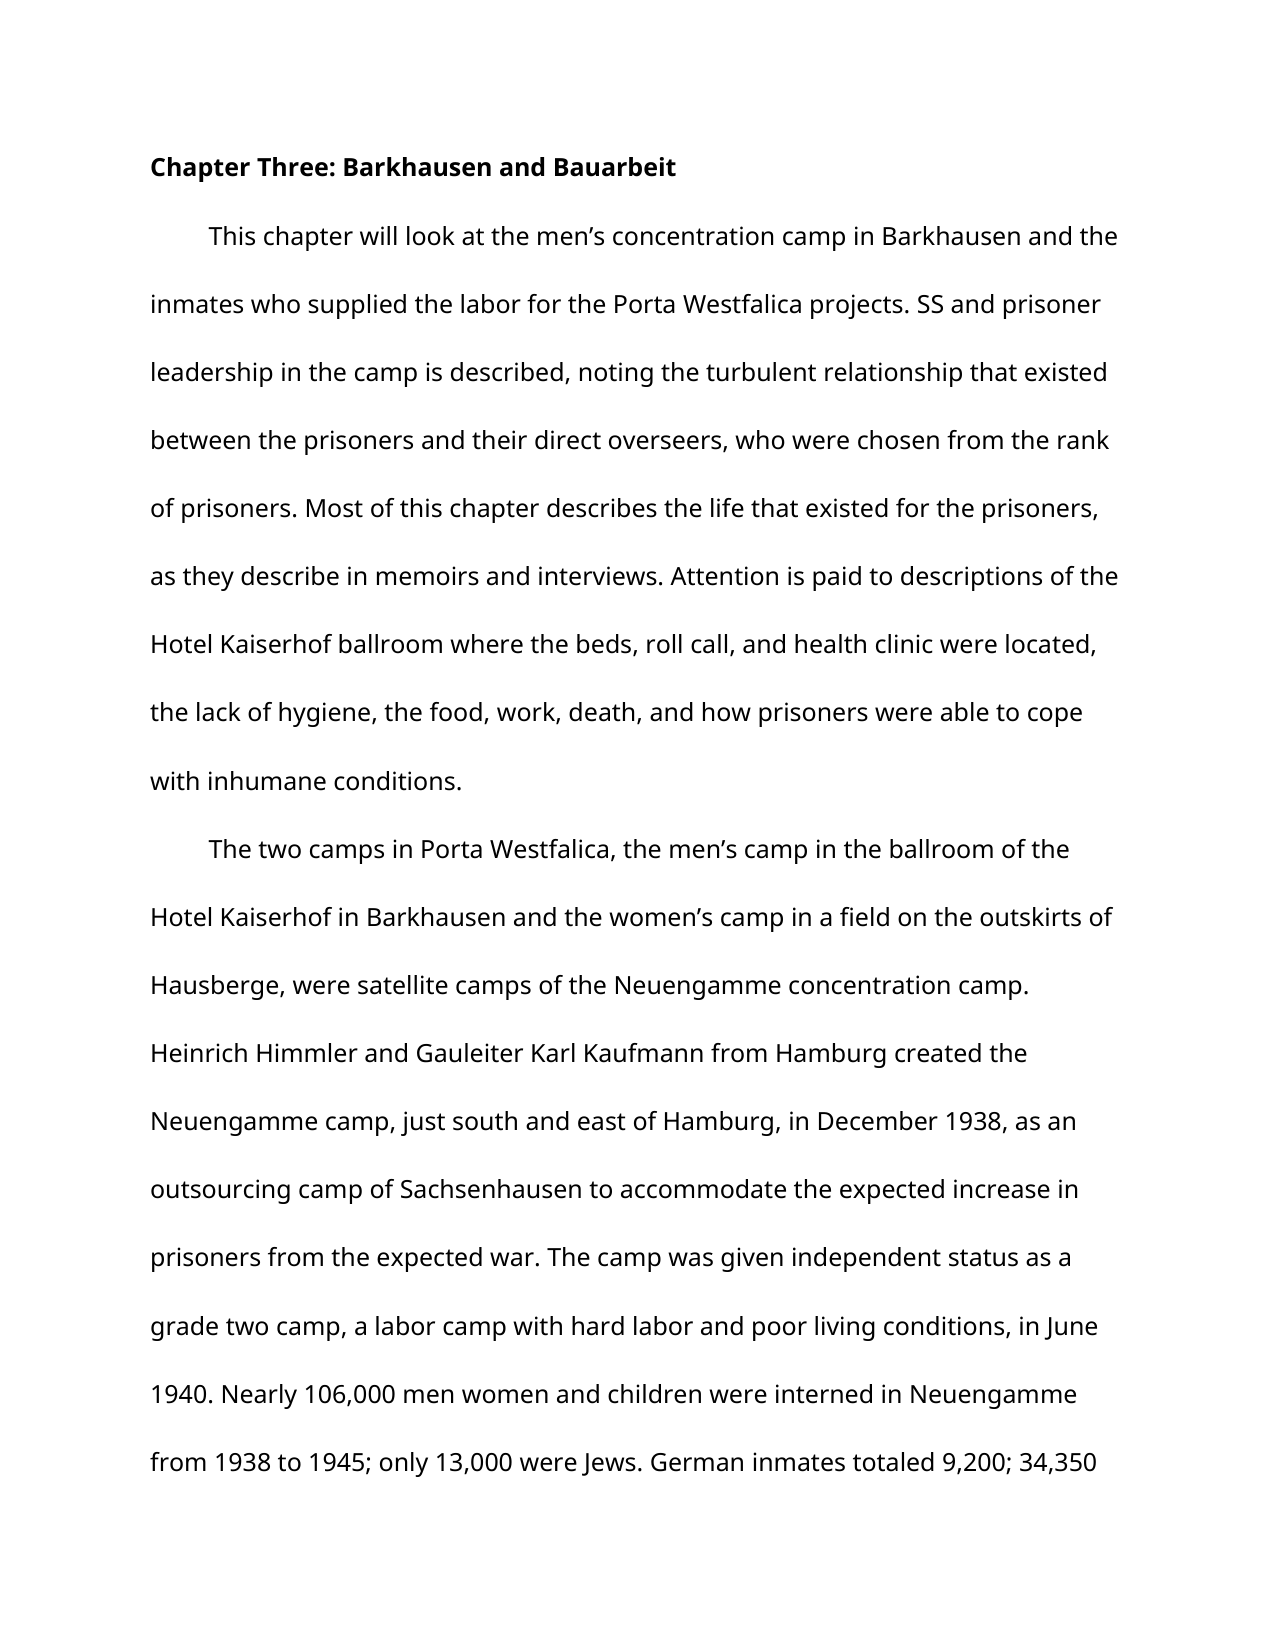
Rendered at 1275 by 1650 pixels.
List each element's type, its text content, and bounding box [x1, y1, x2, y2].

text This chapter will look at the men’s concentration camp in Barkhausen and the inmates who supplied the labor for the Porta Westfalica projects. SS and prisoner leadership in the camp is described, noting the turbulent relationship that existed between the prisoners and their direct overseers, who were chosen from the rank of prisoners. Most of this chapter describes the life that existed for the prisoners, as they describe in memoirs and interviews. Attention is paid to descriptions of the Hotel Kaiserhof ballroom where the beds, roll call, and health clinic were located, the lack of hygiene, the food, work, death, and how prisoners were able to cope with inhumane conditions. [150, 218, 1125, 797]
text The two camps in Porta Westfalica, the men’s camp in the ballroom of the Hotel Kaiserhof in Barkhausen and the women’s camp in a field on the outskirts of Hausberge, were satellite camps of the Neuengamme concentration camp. Heinrich Himmler and Gauleiter Karl Kaufmann from Hamburg created the Neuengamme camp, just south and east of Hamburg, in December 1938, as an outsourcing camp of Sachsenhausen to accommodate the expected increase in prisoners from the expected war. The camp was given independent status as a grade two camp, a labor camp with hard labor and poor living conditions, in June 1940. Nearly 106,000 men women and children were interned in Neuengamme from 1938 to 1945; only 13,000 were Jews. German inmates totaled 9,200; 34,350 [150, 831, 1125, 1478]
text Chapter Three: Barkhausen and Bauarbeit [150, 150, 1125, 184]
